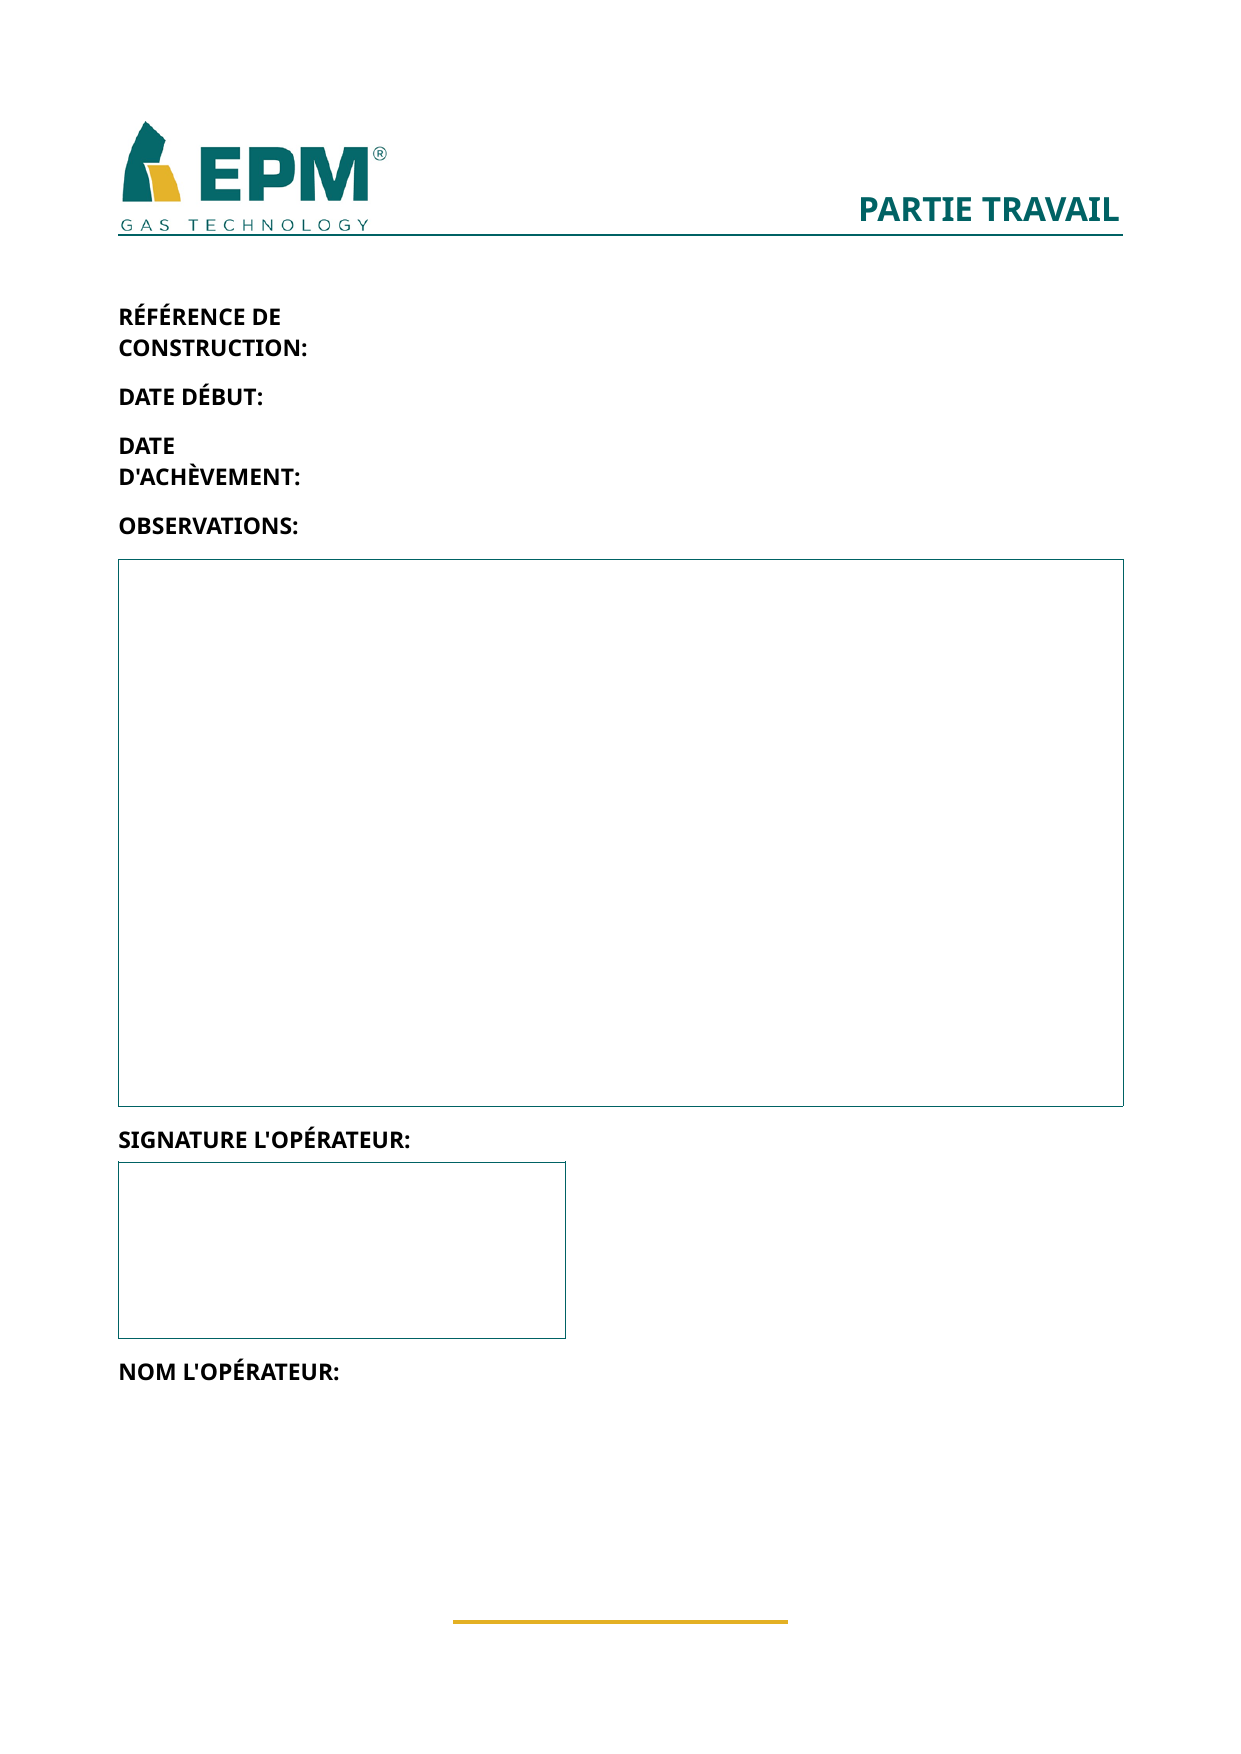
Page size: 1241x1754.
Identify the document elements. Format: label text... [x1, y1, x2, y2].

table_cell [118, 283, 1123, 301]
table_cell RÉFÉRENCE DE CONSTRUCTION: [118, 301, 472, 363]
table_cell [118, 492, 1123, 510]
table_cell DATE DÉBUT: [118, 381, 266, 412]
table_cell [266, 405, 1123, 412]
table_cell SIGNATURE L'OPÉRATEUR: [118, 1124, 1123, 1155]
table_cell [118, 1585, 453, 1624]
table_cell [118, 541, 1123, 559]
table_cell [118, 1107, 1123, 1124]
table_cell [118, 412, 1123, 430]
table_cell [118, 1387, 1123, 1585]
table_cell [118, 1338, 1123, 1356]
table_cell [360, 454, 1123, 492]
table_cell [118, 254, 1123, 283]
picture [121, 121, 389, 231]
table_cell [119, 560, 1123, 1106]
table_cell OBSERVATIONS: [118, 510, 1123, 541]
table_cell DATE D'ACHÈVEMENT: [118, 430, 360, 492]
table_header [118, 118, 735, 234]
table_cell [119, 1163, 565, 1338]
table_cell [472, 324, 1123, 363]
table_cell [118, 236, 1123, 254]
table_cell NOM L'OPÉRATEUR: [118, 1356, 343, 1387]
table_cell [453, 1585, 788, 1620]
table_cell [566, 1190, 661, 1338]
table_cell [118, 363, 1123, 381]
table_cell [661, 1161, 1123, 1338]
table_cell [118, 1155, 1123, 1161]
table_header PARTIE TRAVAIL [735, 118, 1123, 234]
table_cell [788, 1585, 1123, 1624]
table_cell [566, 1161, 661, 1190]
table_cell [343, 1380, 1123, 1387]
